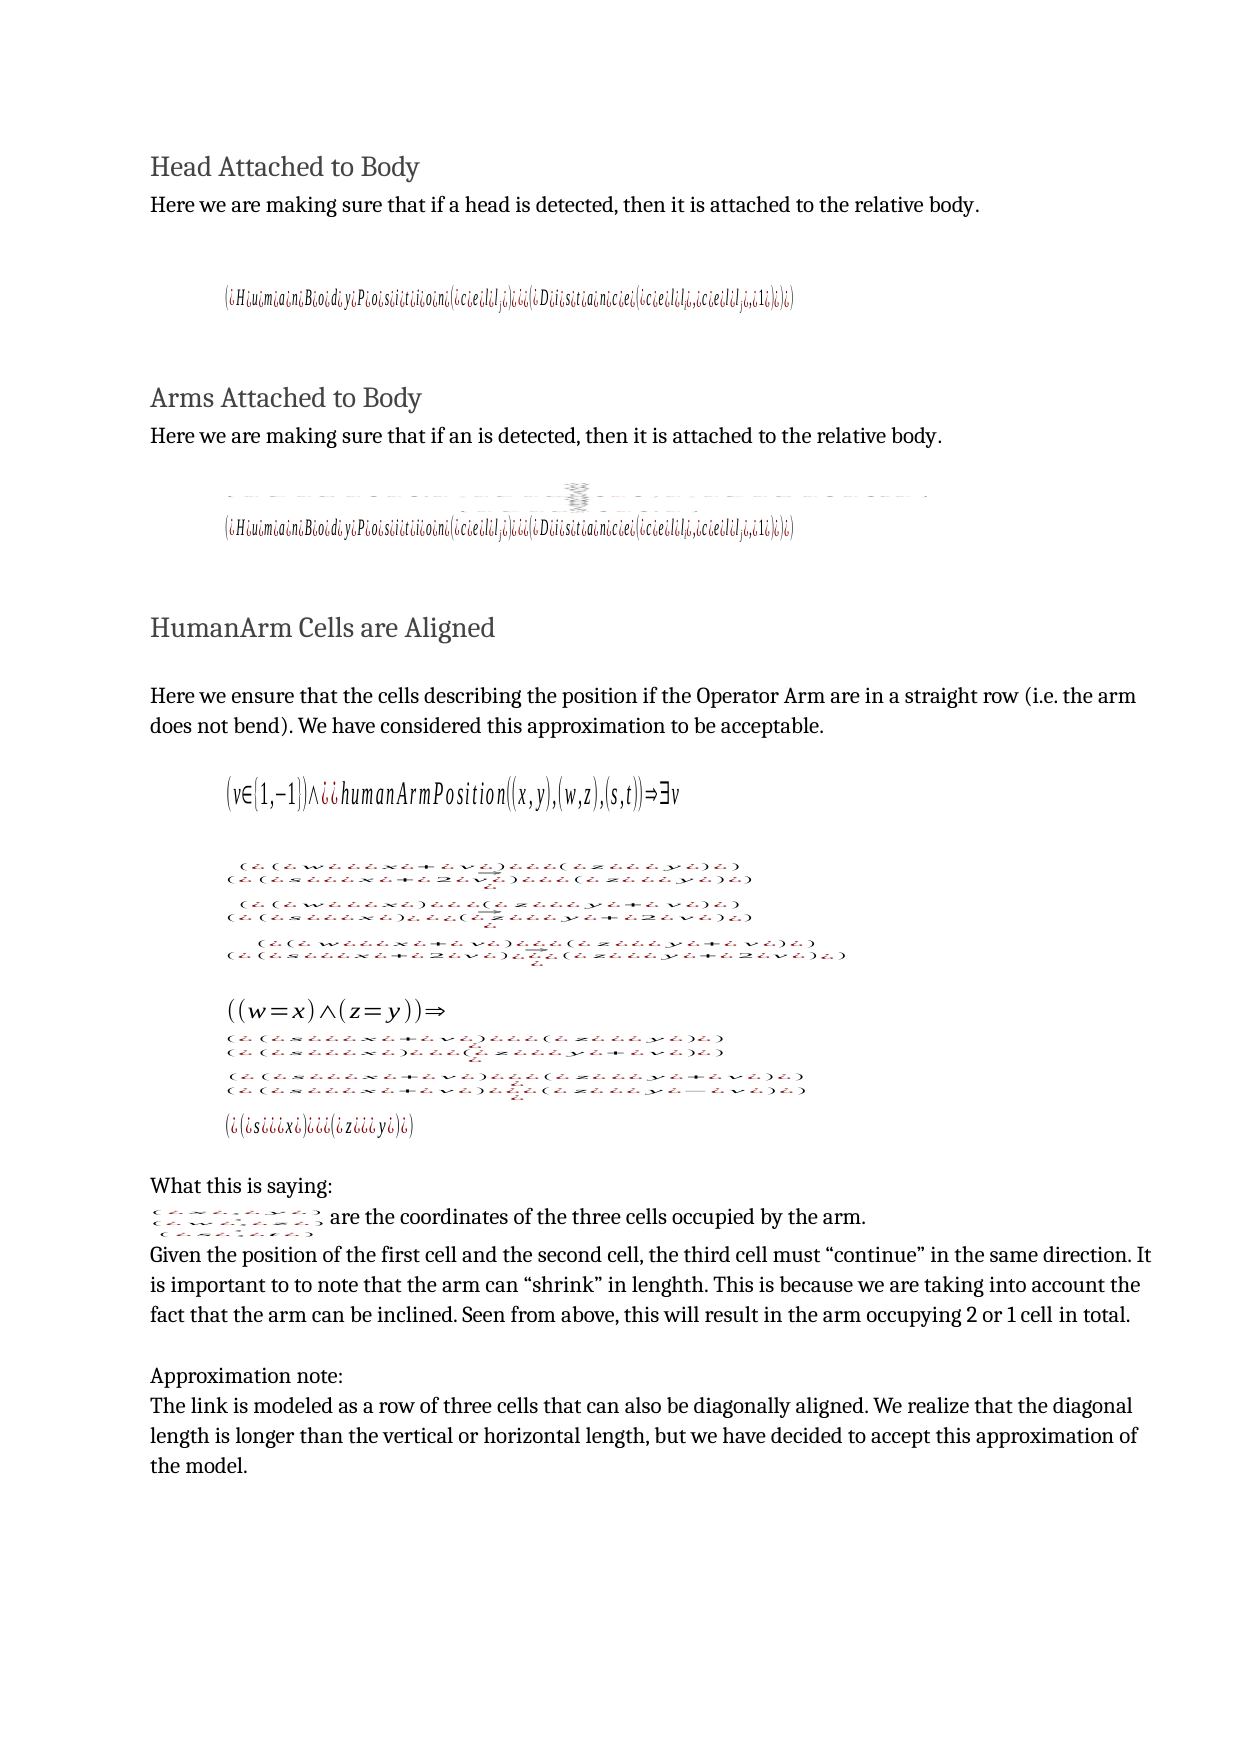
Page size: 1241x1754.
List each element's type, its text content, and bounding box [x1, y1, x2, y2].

subtitle Head Attached to Body [150, 150, 1153, 183]
subtitle HumanArm Cells are Aligned [150, 611, 1153, 644]
subtitle Arms Attached to Body [150, 381, 1153, 414]
text Here we are making sure that if an is detected, then it is attached to the relative body. [150, 423, 1153, 449]
text Approximation note: The link is modeled as a row of three cells that can also be diagonally aligned. We realize that the diagonal length is longer than the vertical or horizontal length, but we have decided to accept this approximation of the model. [150, 1362, 1153, 1479]
text Here we ensure that the cells describing the position if the Operator Arm are in a straight row (i.e. the arm does not bend). We have considered this approximation to be acceptable. What this is saying: are the coordinates of the three cells occupied by the arm. Given the position of the first cell and the second cell, the third cell must “continue” in the same direction. It is important to to note that the arm can “shrink” in lenghth. This is because we are taking into account the fact that the arm can be inclined. Seen from above, this will result in the arm occupying 2 or 1 cell in total. [150, 653, 1153, 1328]
text Here we are making sure that if a head is detected, then it is attached to the relative body. [150, 192, 1153, 218]
